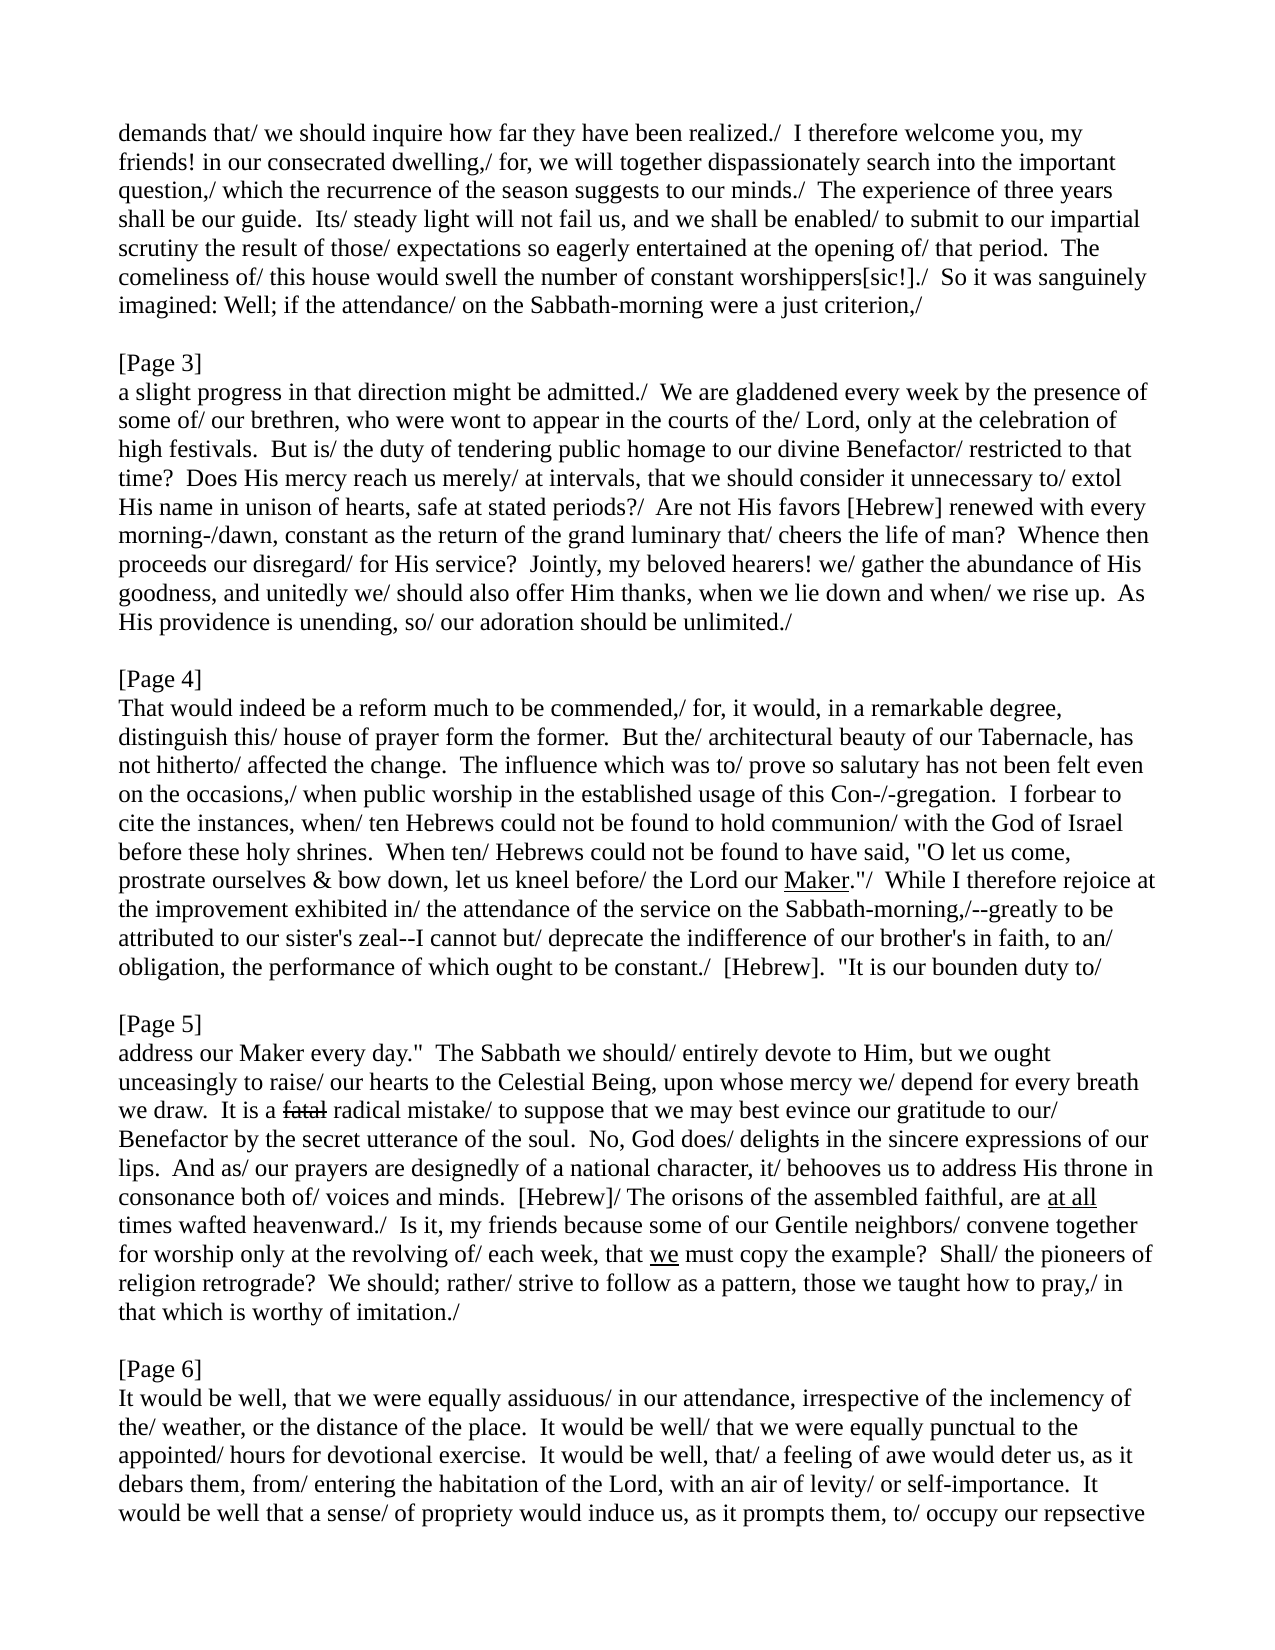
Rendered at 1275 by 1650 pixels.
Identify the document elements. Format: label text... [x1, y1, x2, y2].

text [Page 6] [118, 1354, 1157, 1383]
text [Page 3] [118, 348, 1157, 377]
text [Page 5] [118, 1009, 1157, 1038]
text [Page 4] [118, 664, 1157, 693]
text It would be well, that we were equally assiduous/ in our attendance, irrespective of the inclemency of the/ weather, or the distance of the place. It would be well/ that we were equally punctual to the appointed/ hours for devotional exercise. It would be well, that/ a feeling of awe would deter us, as it debars them, from/ entering the habitation of the Lord, with an air of levity/ or self-importance. It would be well that a sense/ of propriety would induce us, as it prompts them, to/ occupy our repsective [118, 1383, 1157, 1527]
text demands that/ we should inquire how far they have been realized./ I therefore welcome you, my friends! in our consecrated dwelling,/ for, we will together dispassionately search into the important question,/ which the recurrence of the season suggests to our minds./ The experience of three years shall be our guide. Its/ steady light will not fail us, and we shall be enabled/ to submit to our impartial scrutiny the result of those/ expectations so eagerly entertained at the opening of/ that period. The comeliness of/ this house would swell the number of constant worshippers[sic!]./ So it was sanguinely imagined: Well; if the attendance/ on the Sabbath-morning were a just criterion,/ [118, 118, 1157, 319]
text a slight progress in that direction might be admitted./ We are gladdened every week by the presence of some of/ our brethren, who were wont to appear in the courts of the/ Lord, only at the celebration of high festivals. But is/ the duty of tendering public homage to our divine Benefactor/ restricted to that time? Does His mercy reach us merely/ at intervals, that we should consider it unnecessary to/ extol His name in unison of hearts, safe at stated periods?/ Are not His favors [Hebrew] renewed with every morning-/dawn, constant as the return of the grand luminary that/ cheers the life of man? Whence then proceeds our disregard/ for His service? Jointly, my beloved hearers! we/ gather the abundance of His goodness, and unitedly we/ should also offer Him thanks, when we lie down and when/ we rise up. As His providence is unending, so/ our adoration should be unlimited./ [118, 377, 1157, 636]
text address our Maker every day." The Sabbath we should/ entirely devote to Him, but we ought unceasingly to raise/ our hearts to the Celestial Being, upon whose mercy we/ depend for every breath we draw. It is a fatal radical mistake/ to suppose that we may best evince our gratitude to our/ Benefactor by the secret utterance of the soul. No, God does/ delights in the sincere expressions of our lips. And as/ our prayers are designedly of a national character, it/ behooves us to address His throne in consonance both of/ voices and minds. [Hebrew]/ The orisons of the assembled faithful, are at all times wafted heavenward./ Is it, my friends because some of our Gentile neighbors/ convene together for worship only at the revolving of/ each week, that we must copy the example? Shall/ the pioneers of religion retrograde? We should; rather/ strive to follow as a pattern, those we taught how to pray,/ in that which is worthy of imitation./ [118, 1038, 1157, 1326]
text That would indeed be a reform much to be commended,/ for, it would, in a remarkable degree, distinguish this/ house of prayer form the former. But the/ architectural beauty of our Tabernacle, has not hitherto/ affected the change. The influence which was to/ prove so salutary has not been felt even on the occasions,/ when public worship in the established usage of this Con-/-gregation. I forbear to cite the instances, when/ ten Hebrews could not be found to hold communion/ with the God of Israel before these holy shrines. When ten/ Hebrews could not be found to have said, "O let us come, prostrate ourselves & bow down, let us kneel before/ the Lord our Maker."/ While I therefore rejoice at the improvement exhibited in/ the attendance of the service on the Sabbath-morning,/--greatly to be attributed to our sister's zeal--I cannot but/ deprecate the indifference of our brother's in faith, to an/ obligation, the performance of which ought to be constant./ [Hebrew]. "It is our bounden duty to/ [118, 693, 1157, 981]
